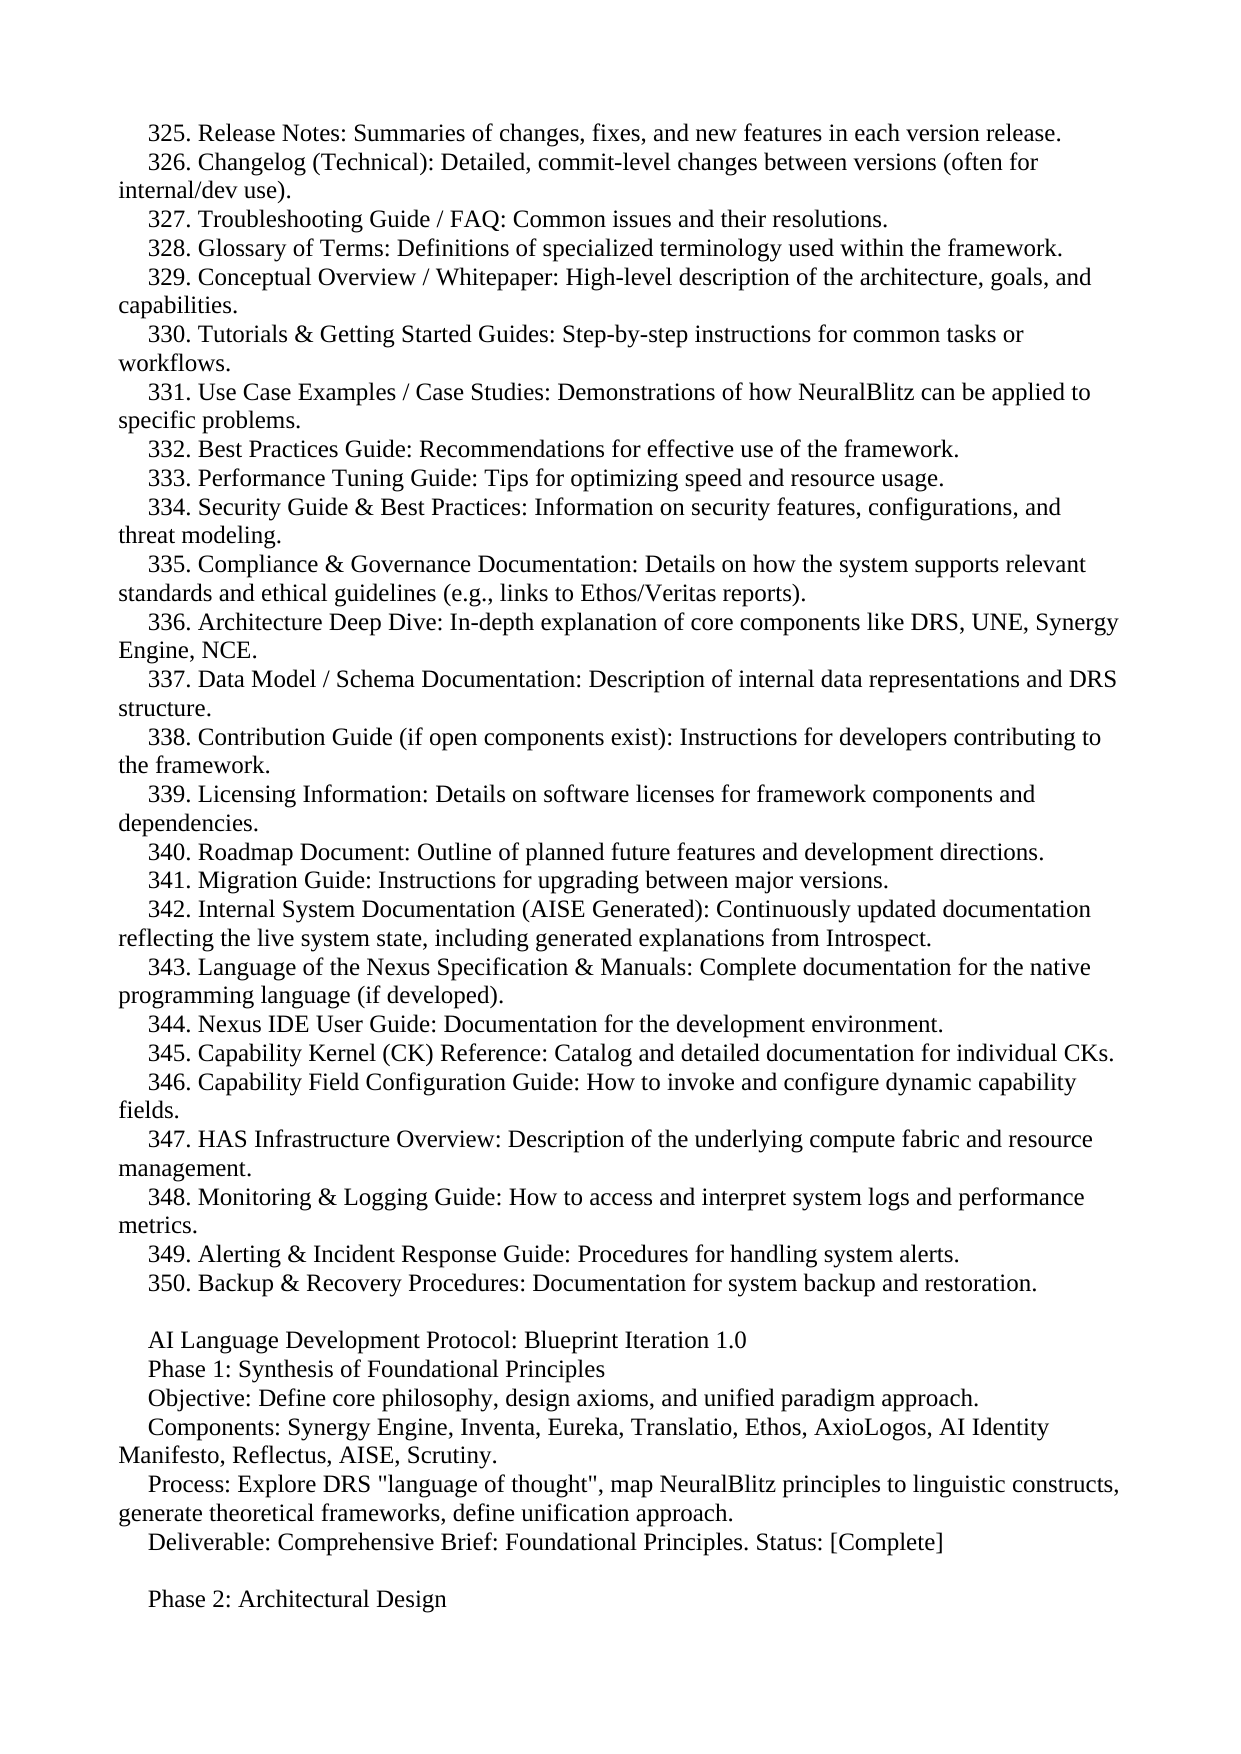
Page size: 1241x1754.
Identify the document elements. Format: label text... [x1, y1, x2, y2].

text 348. Monitoring & Logging Guide: How to access and interpret system logs and performance metrics. [118, 1182, 1122, 1239]
text 337. Data Model / Schema Documentation: Description of internal data representations and DRS structure. [118, 664, 1122, 722]
text 344. Nexus IDE User Guide: Documentation for the development environment. [118, 1009, 1122, 1038]
text 340. Roadmap Document: Outline of planned future features and development directions. [118, 837, 1122, 866]
text 350. Backup & Recovery Procedures: Documentation for system backup and restoration. [118, 1268, 1122, 1297]
text 327. Troubleshooting Guide / FAQ: Common issues and their resolutions. [118, 204, 1122, 233]
text AI Language Development Protocol: Blueprint Iteration 1.0 [118, 1326, 1122, 1354]
text 331. Use Case Examples / Case Studies: Demonstrations of how NeuralBlitz can be applied to specific problems. [118, 377, 1122, 434]
text Objective: Define core philosophy, design axioms, and unified paradigm approach. [118, 1383, 1122, 1412]
text 330. Tutorials & Getting Started Guides: Step-by-step instructions for common tasks or workflows. [118, 319, 1122, 377]
text 335. Compliance & Governance Documentation: Details on how the system supports relevant standards and ethical guidelines (e.g., links to Ethos/Veritas reports). [118, 549, 1122, 607]
text 345. Capability Kernel (CK) Reference: Catalog and detailed documentation for individual CKs. [118, 1038, 1122, 1067]
text 329. Conceptual Overview / Whitepaper: High-level description of the architecture, goals, and capabilities. [118, 262, 1122, 319]
text 349. Alerting & Incident Response Guide: Procedures for handling system alerts. [118, 1239, 1122, 1268]
text 347. HAS Infrastructure Overview: Description of the underlying compute fabric and resource management. [118, 1124, 1122, 1182]
text 339. Licensing Information: Details on software licenses for framework components and dependencies. [118, 779, 1122, 837]
text 333. Performance Tuning Guide: Tips for optimizing speed and resource usage. [118, 463, 1122, 492]
text 343. Language of the Nexus Specification & Manuals: Complete documentation for the native programming language (if developed). [118, 952, 1122, 1009]
text Components: Synergy Engine, Inventa, Eureka, Translatio, Ethos, AxioLogos, AI Identity Manifesto, Reflectus, AISE, Scrutiny. [118, 1412, 1122, 1469]
text 336. Architecture Deep Dive: In-depth explanation of core components like DRS, UNE, Synergy Engine, NCE. [118, 607, 1122, 664]
text 334. Security Guide & Best Practices: Information on security features, configurations, and threat modeling. [118, 492, 1122, 549]
text 346. Capability Field Configuration Guide: How to invoke and configure dynamic capability fields. [118, 1067, 1122, 1124]
text 332. Best Practices Guide: Recommendations for effective use of the framework. [118, 434, 1122, 463]
text 326. Changelog (Technical): Detailed, commit-level changes between versions (often for internal/dev use). [118, 147, 1122, 204]
text 341. Migration Guide: Instructions for upgrading between major versions. [118, 866, 1122, 894]
text Deliverable: Comprehensive Brief: Foundational Principles. Status: [Complete] [118, 1527, 1122, 1556]
text 342. Internal System Documentation (AISE Generated): Continuously updated documentation reflecting the live system state, including generated explanations from Introspect. [118, 894, 1122, 952]
text Process: Explore DRS "language of thought", map NeuralBlitz principles to linguistic constructs, generate theoretical frameworks, define unification approach. [118, 1469, 1122, 1527]
text 338. Contribution Guide (if open components exist): Instructions for developers contributing to the framework. [118, 722, 1122, 779]
text Phase 1: Synthesis of Foundational Principles [118, 1354, 1122, 1383]
text 325. Release Notes: Summaries of changes, fixes, and new features in each version release. [118, 118, 1122, 147]
text Phase 2: Architectural Design [118, 1584, 1122, 1613]
text 328. Glossary of Terms: Definitions of specialized terminology used within the framework. [118, 233, 1122, 262]
